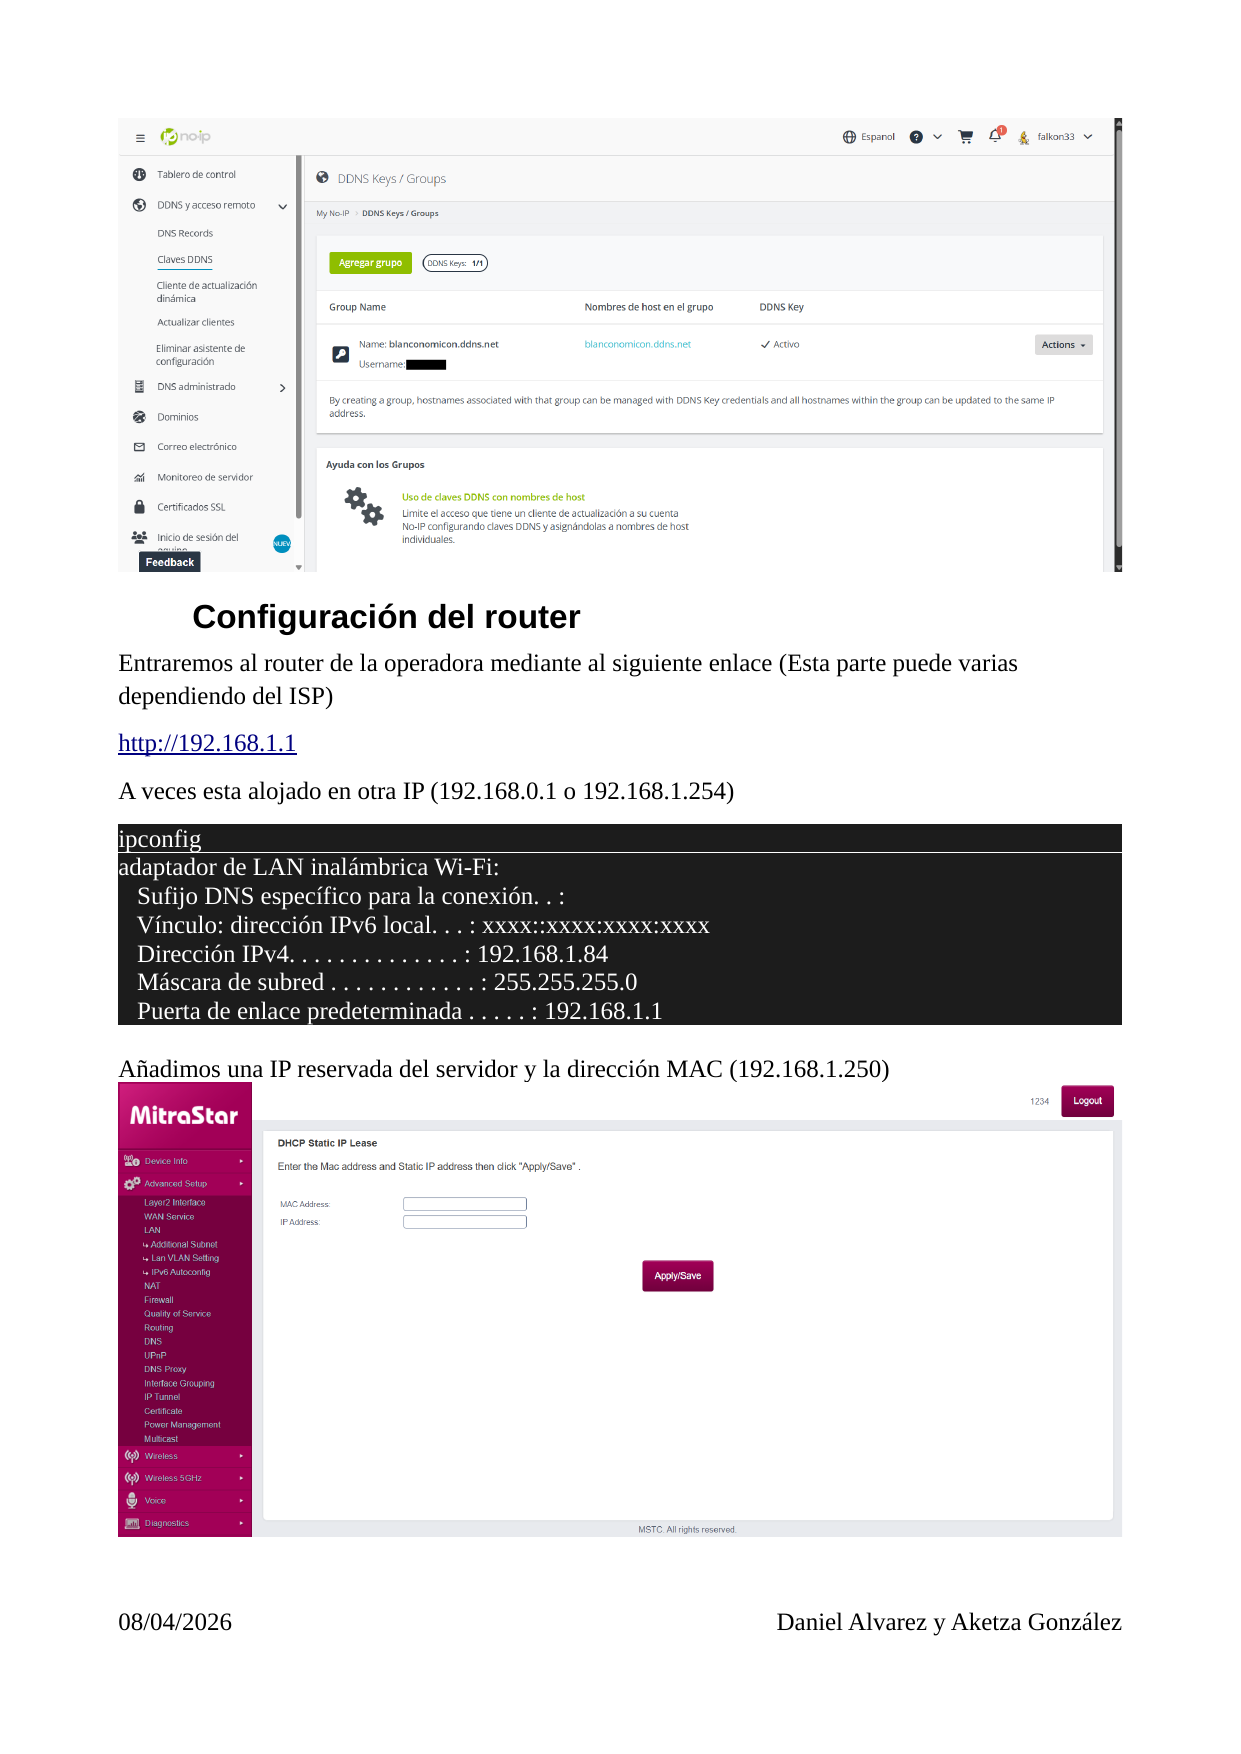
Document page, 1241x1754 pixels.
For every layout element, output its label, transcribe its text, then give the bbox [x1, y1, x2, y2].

subtitle Configuración del router [118, 597, 1122, 635]
text Añadimos una IP reservada del servidor y la dirección MAC (192.168.1.250) [118, 1054, 1122, 1082]
text A veces esta alojado en otra IP (192.168.0.1 o 192.168.1.254) [118, 776, 1122, 805]
text http://192.168.1.1 [118, 728, 1122, 757]
text Entraremos al router de la operadora mediante al siguiente enlace (Esta parte puede varias dependiendo del ISP) [118, 648, 1122, 710]
picture [118, 1082, 1123, 1537]
table_header ipconfig [118, 824, 1122, 852]
picture [118, 118, 1123, 572]
table_header adaptador de LAN inalámbrica Wi-Fi: Sufijo DNS específico para la conexión. . : Vínculo: dirección IPv6 local. . . : xxxx::xxxx:xxxx:xxxx Dirección IPv4. . . . . . . . . . . . . . : 192.168.1.84 Máscara de subred . . . . . . . . . . . . : 255.255.255.0 Puerta de enlace predeterminada . . . . . : 192.168.1.1 [118, 853, 1122, 1025]
